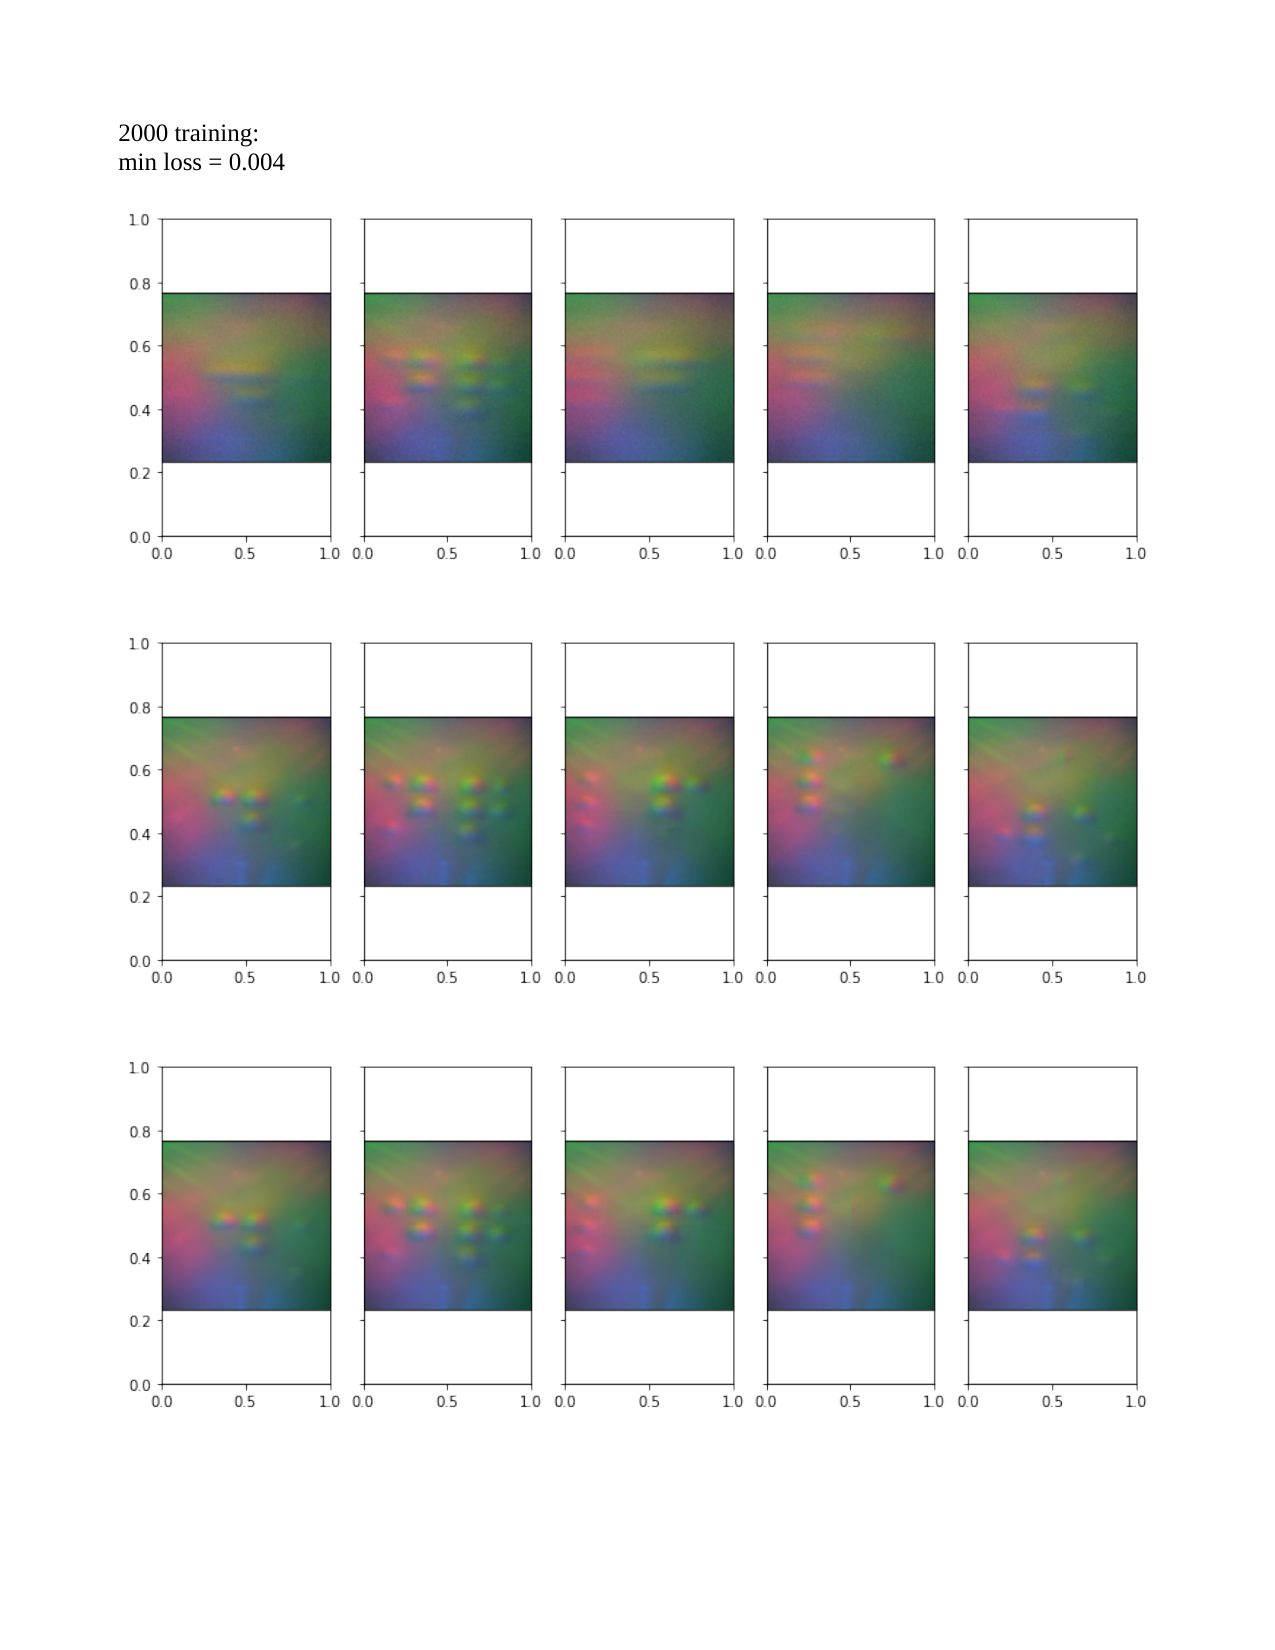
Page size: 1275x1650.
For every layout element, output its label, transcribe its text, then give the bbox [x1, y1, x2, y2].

picture [118, 1052, 1157, 1419]
text min loss = 0.004 [118, 147, 1157, 176]
picture [118, 628, 1157, 995]
text 2000 training: [118, 118, 1157, 147]
picture [118, 204, 1157, 571]
